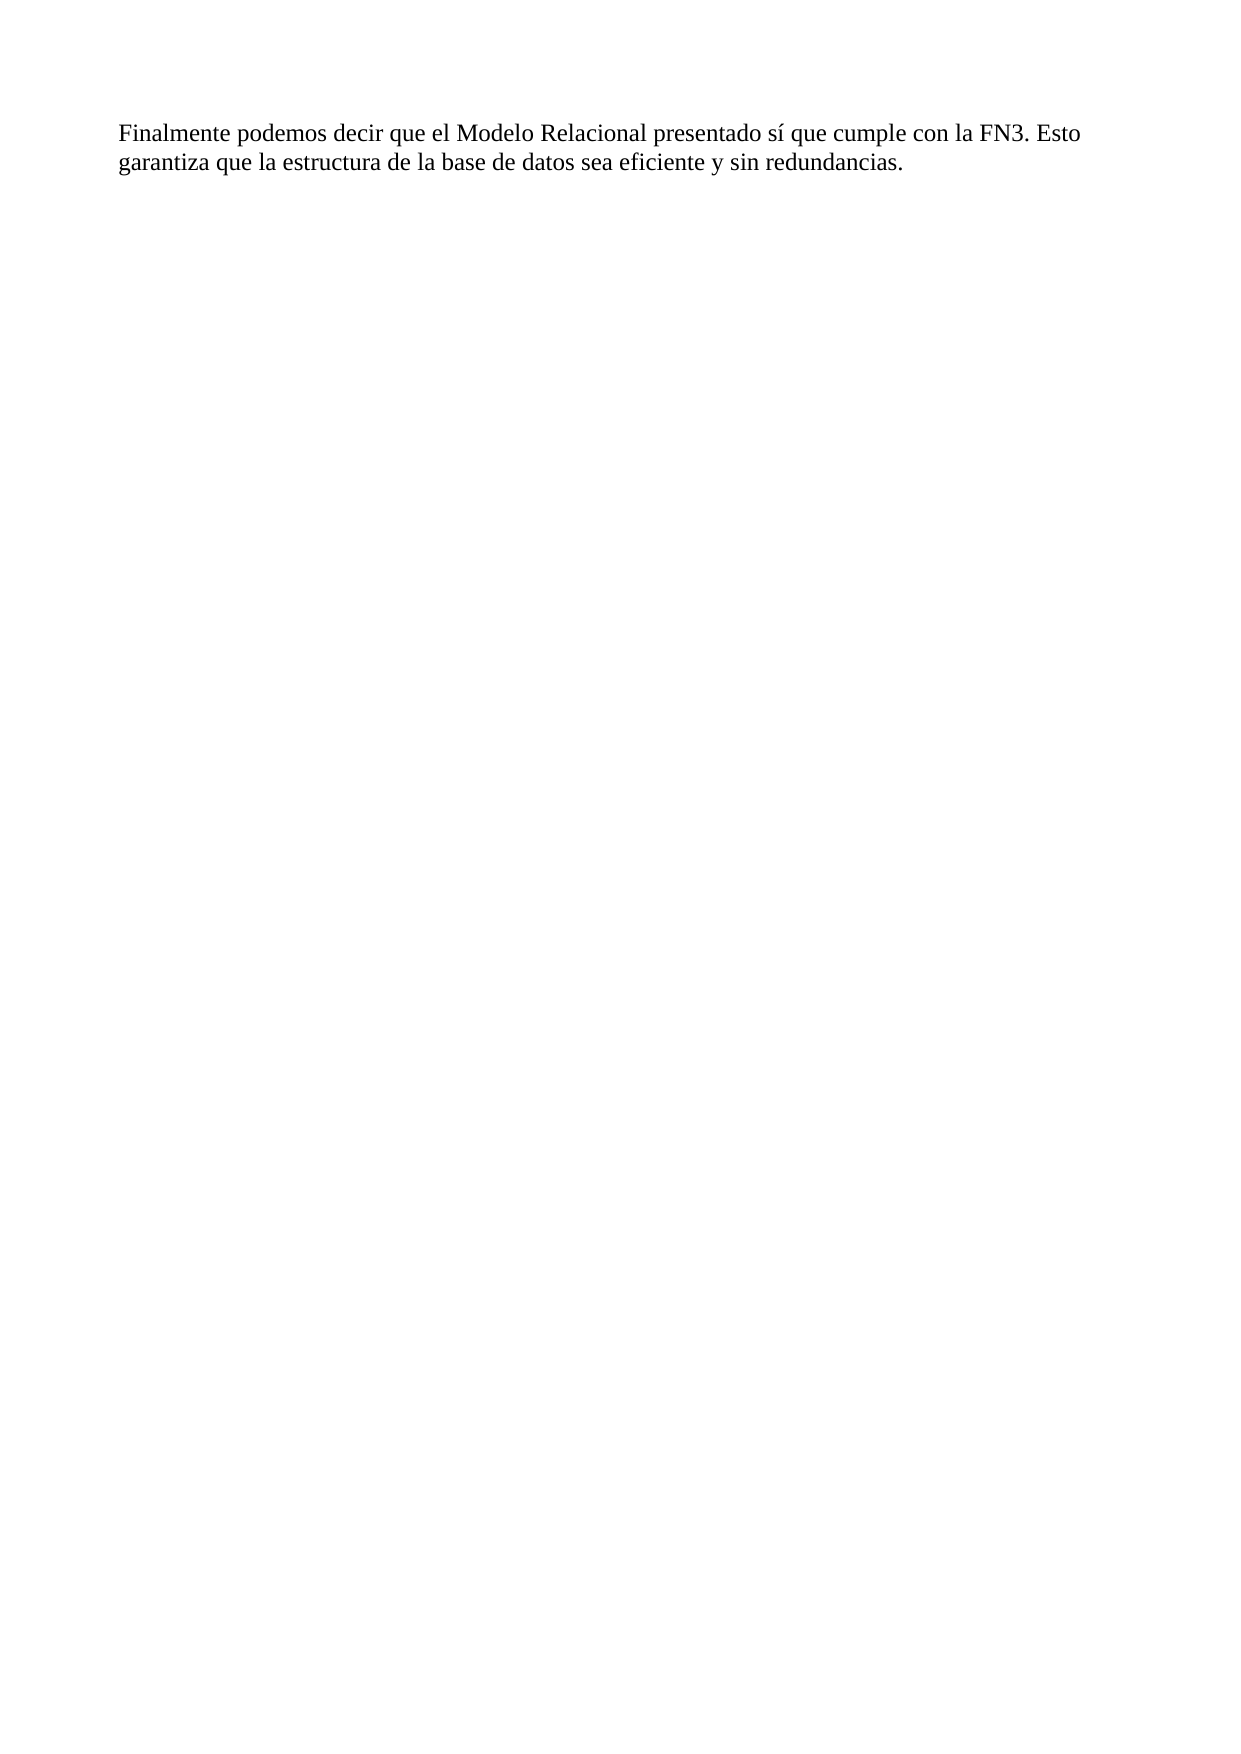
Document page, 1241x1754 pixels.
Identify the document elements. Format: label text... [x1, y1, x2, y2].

text Finalmente podemos decir que el Modelo Relacional presentado sí que cumple con la FN3. Esto garantiza que la estructura de la base de datos sea eficiente y sin redundancias. [118, 118, 1122, 176]
